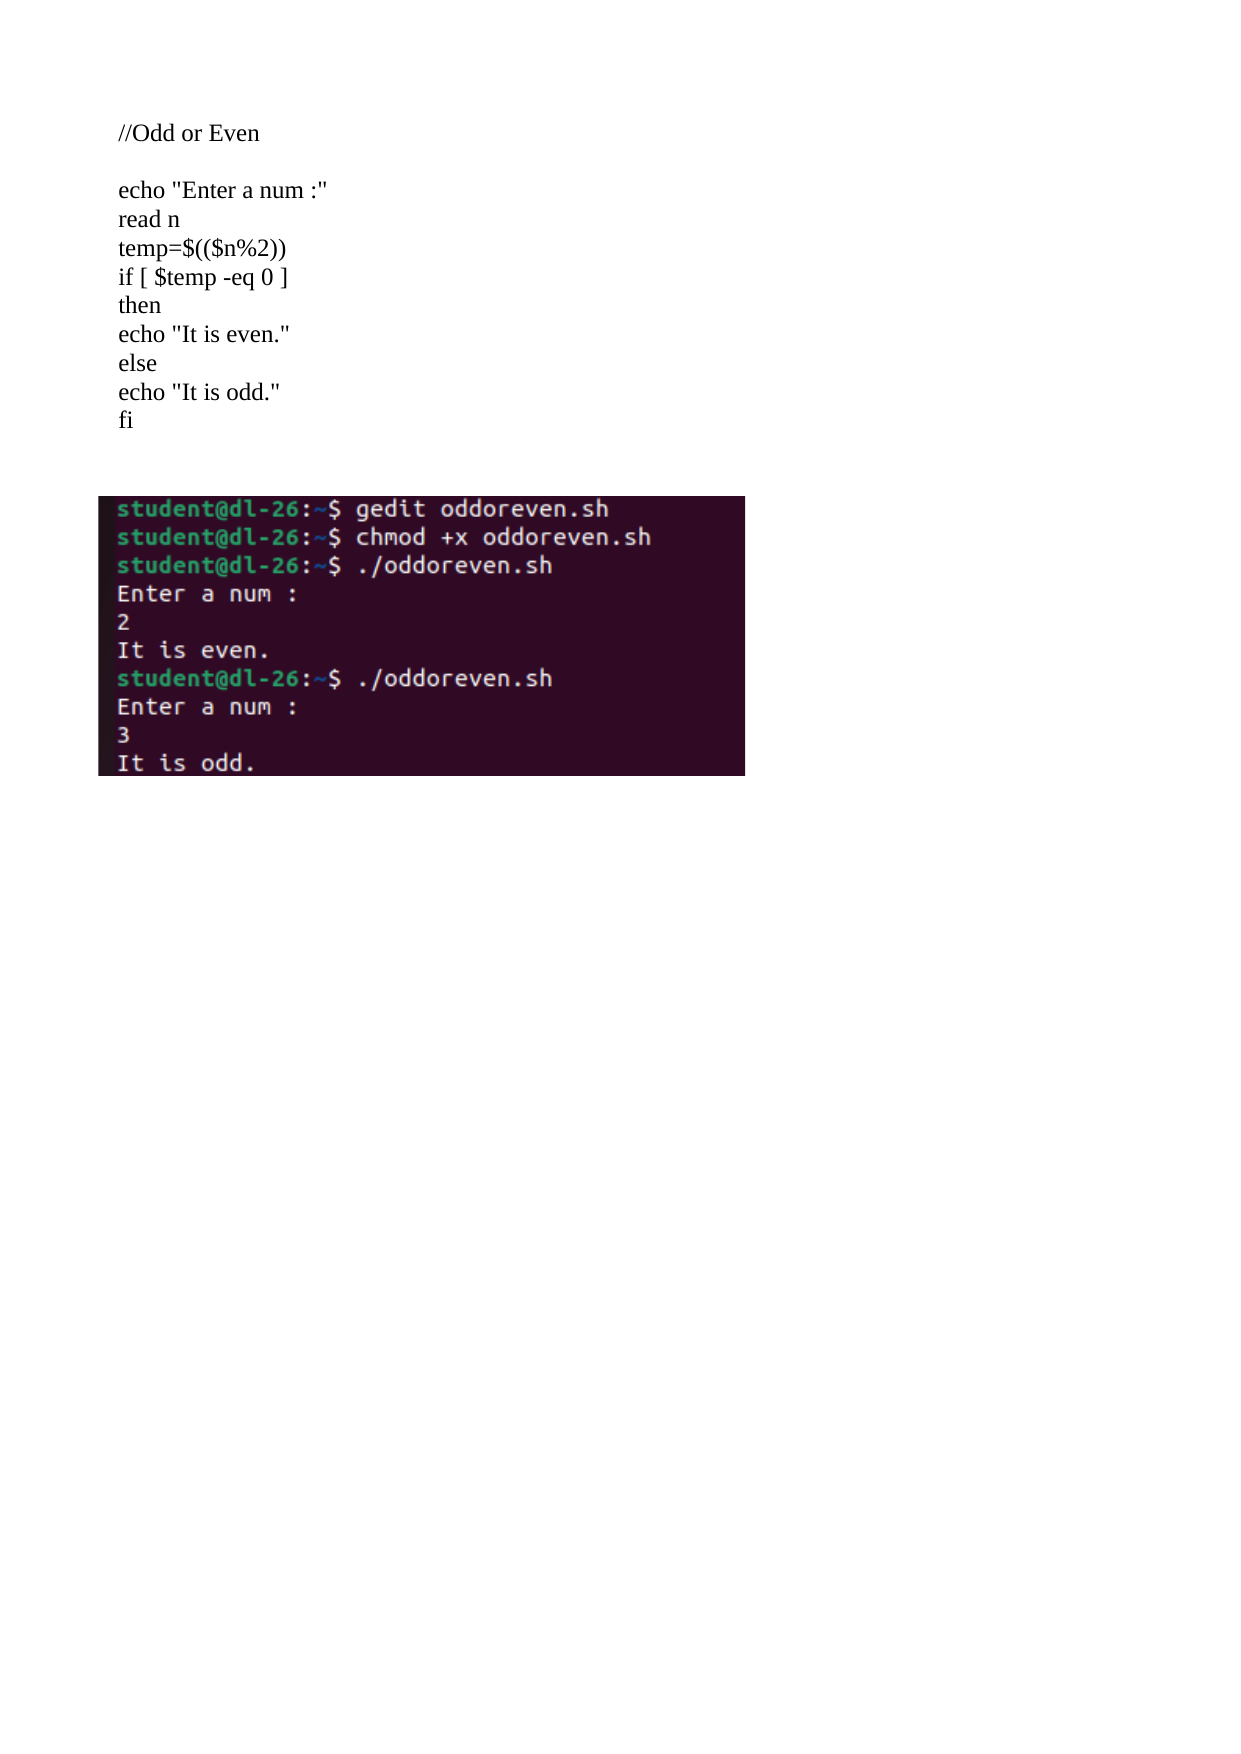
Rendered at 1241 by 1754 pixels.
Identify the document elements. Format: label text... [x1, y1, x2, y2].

text echo "Enter a num :" [118, 176, 1122, 204]
text temp=$(($n%2)) [118, 233, 1122, 262]
text else [118, 348, 1122, 377]
text echo "It is even." [118, 319, 1122, 348]
text if [ $temp -eq 0 ] [118, 262, 1122, 291]
text echo "It is odd." [118, 377, 1122, 406]
text read n [118, 204, 1122, 233]
picture [98, 496, 745, 776]
text fi [118, 406, 1122, 434]
text //Odd or Even [118, 118, 1122, 147]
text then [118, 291, 1122, 319]
